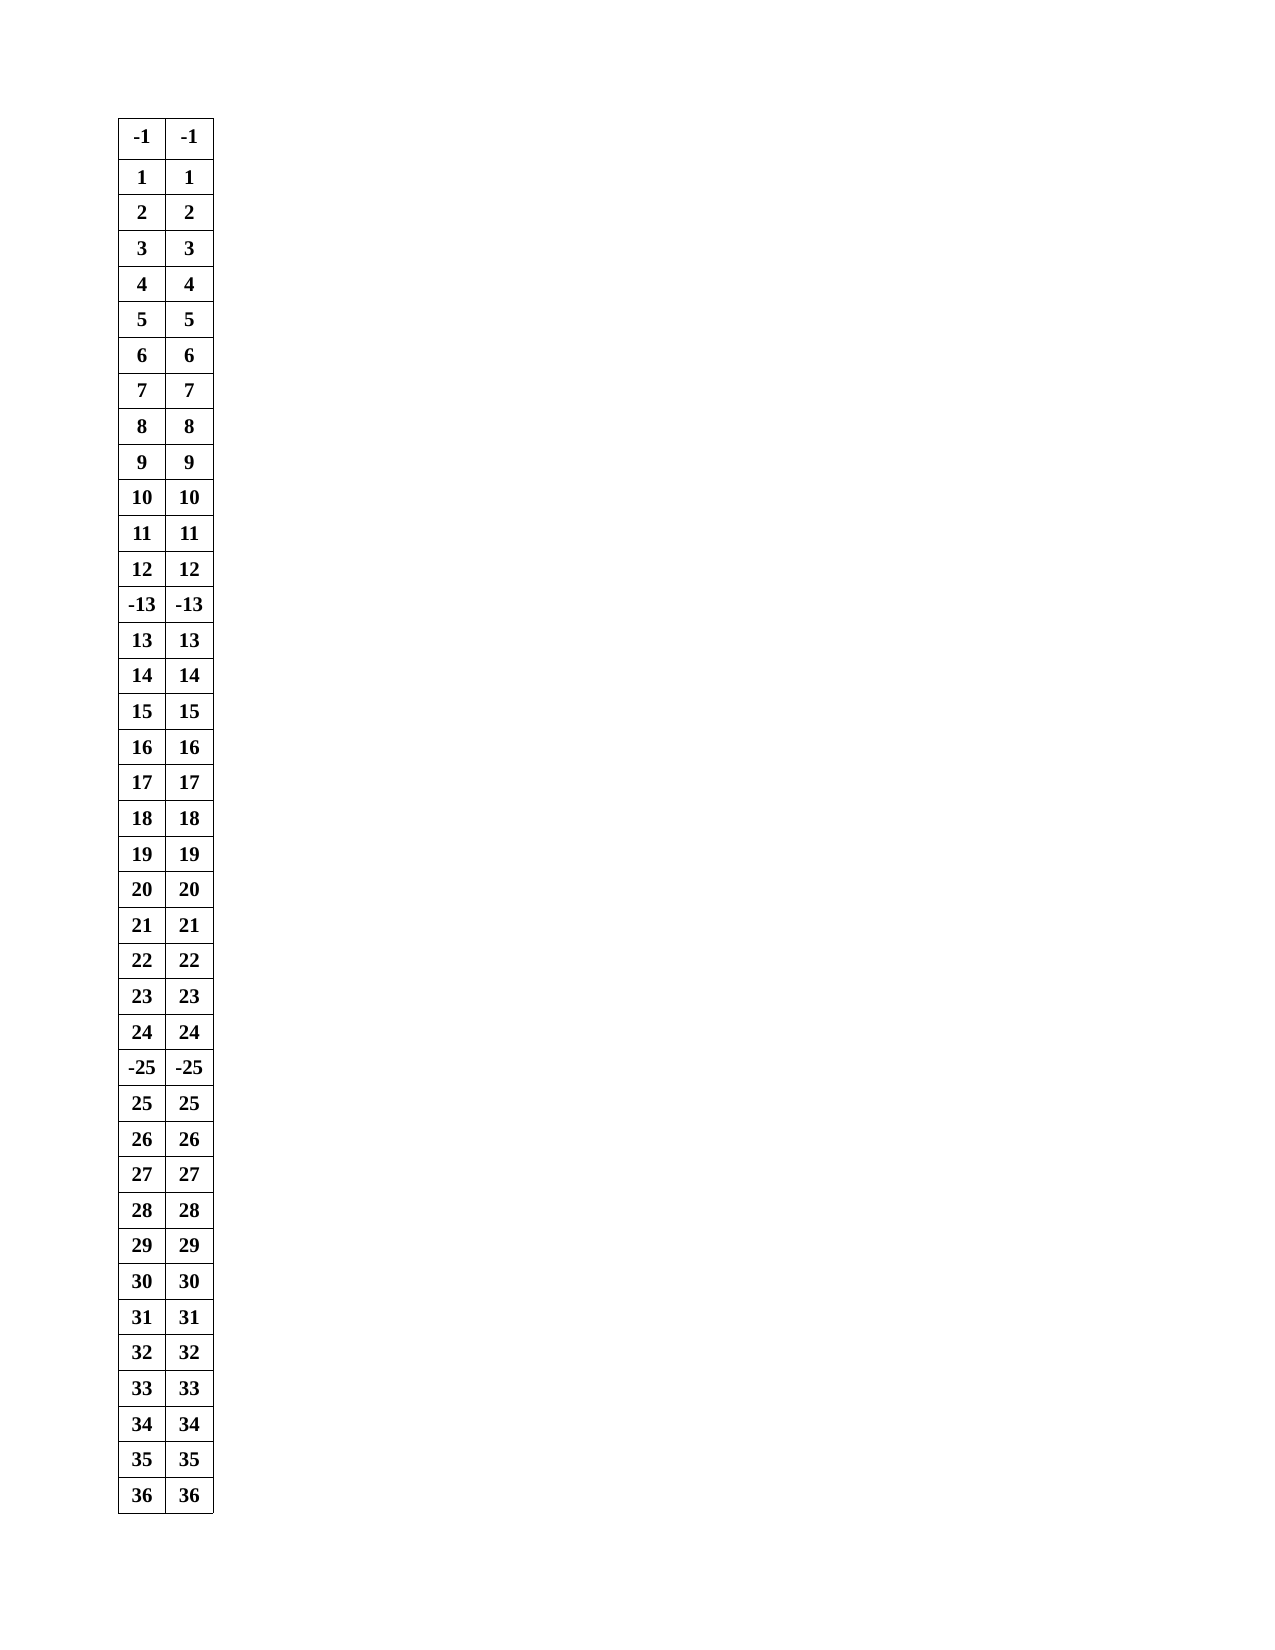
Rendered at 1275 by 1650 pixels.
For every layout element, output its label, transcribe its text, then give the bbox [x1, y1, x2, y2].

table_cell 23 [119, 979, 165, 1014]
table_cell 15 [166, 694, 213, 729]
table_cell 13 [119, 623, 165, 657]
table_cell 32 [166, 1335, 213, 1370]
table_cell 4 [166, 267, 213, 301]
table_cell 2 [166, 195, 213, 230]
table_cell -13 [119, 587, 165, 622]
table_cell 9 [119, 445, 165, 479]
table_cell 22 [166, 944, 213, 978]
table_cell 34 [119, 1407, 165, 1441]
table_header -1 [119, 119, 165, 159]
table_cell 33 [166, 1371, 213, 1406]
table_cell 26 [166, 1122, 213, 1156]
table_cell 33 [119, 1371, 165, 1406]
table_cell 7 [119, 374, 165, 408]
table_cell -25 [166, 1050, 213, 1085]
table_cell 7 [166, 374, 213, 408]
table_cell 1 [166, 160, 213, 194]
table_cell 28 [166, 1193, 213, 1227]
table_cell 17 [119, 765, 165, 800]
table_cell 25 [119, 1086, 165, 1121]
table_cell 19 [119, 837, 165, 871]
table_cell 24 [119, 1015, 165, 1049]
table_cell 10 [119, 480, 165, 515]
table_cell 15 [119, 694, 165, 729]
table_cell 27 [119, 1157, 165, 1192]
table_cell 16 [119, 730, 165, 764]
table_cell 31 [166, 1300, 213, 1334]
table_cell 23 [166, 979, 213, 1014]
table_cell 4 [119, 267, 165, 301]
table_cell 36 [166, 1478, 213, 1512]
table_cell 29 [119, 1229, 165, 1263]
table_cell 18 [166, 801, 213, 836]
table_cell 36 [119, 1478, 165, 1512]
table_cell 14 [119, 659, 165, 693]
table_cell -13 [166, 587, 213, 622]
table_cell 6 [166, 338, 213, 372]
table_header -1 [166, 119, 213, 159]
table_cell 2 [119, 195, 165, 230]
table_cell 11 [166, 516, 213, 551]
table_cell 21 [119, 908, 165, 942]
table_cell 24 [166, 1015, 213, 1049]
table_cell 25 [166, 1086, 213, 1121]
table_cell 20 [166, 872, 213, 907]
table_cell 8 [119, 409, 165, 444]
table_cell 27 [166, 1157, 213, 1192]
table_cell 19 [166, 837, 213, 871]
table_cell 9 [166, 445, 213, 479]
table_cell 35 [119, 1442, 165, 1477]
table_cell 34 [166, 1407, 213, 1441]
table_cell 30 [119, 1264, 165, 1299]
table_cell 20 [119, 872, 165, 907]
table_cell 31 [119, 1300, 165, 1334]
table_cell 17 [166, 765, 213, 800]
table_cell 29 [166, 1229, 213, 1263]
table_cell 13 [166, 623, 213, 657]
table_cell 22 [119, 944, 165, 978]
table_cell 21 [166, 908, 213, 942]
table_cell 5 [166, 302, 213, 337]
table_cell 12 [119, 552, 165, 586]
table_cell 3 [119, 231, 165, 266]
table_cell 11 [119, 516, 165, 551]
table_cell 12 [166, 552, 213, 586]
table_cell 16 [166, 730, 213, 764]
table_cell 5 [119, 302, 165, 337]
table_cell 14 [166, 659, 213, 693]
table_cell 1 [119, 160, 165, 194]
table_cell 6 [119, 338, 165, 372]
table_cell 32 [119, 1335, 165, 1370]
table_cell 35 [166, 1442, 213, 1477]
table_cell 26 [119, 1122, 165, 1156]
table_cell 28 [119, 1193, 165, 1227]
table_cell 30 [166, 1264, 213, 1299]
table_cell 8 [166, 409, 213, 444]
table_cell -25 [119, 1050, 165, 1085]
table_cell 18 [119, 801, 165, 836]
table_cell 10 [166, 480, 213, 515]
table_cell 3 [166, 231, 213, 266]
